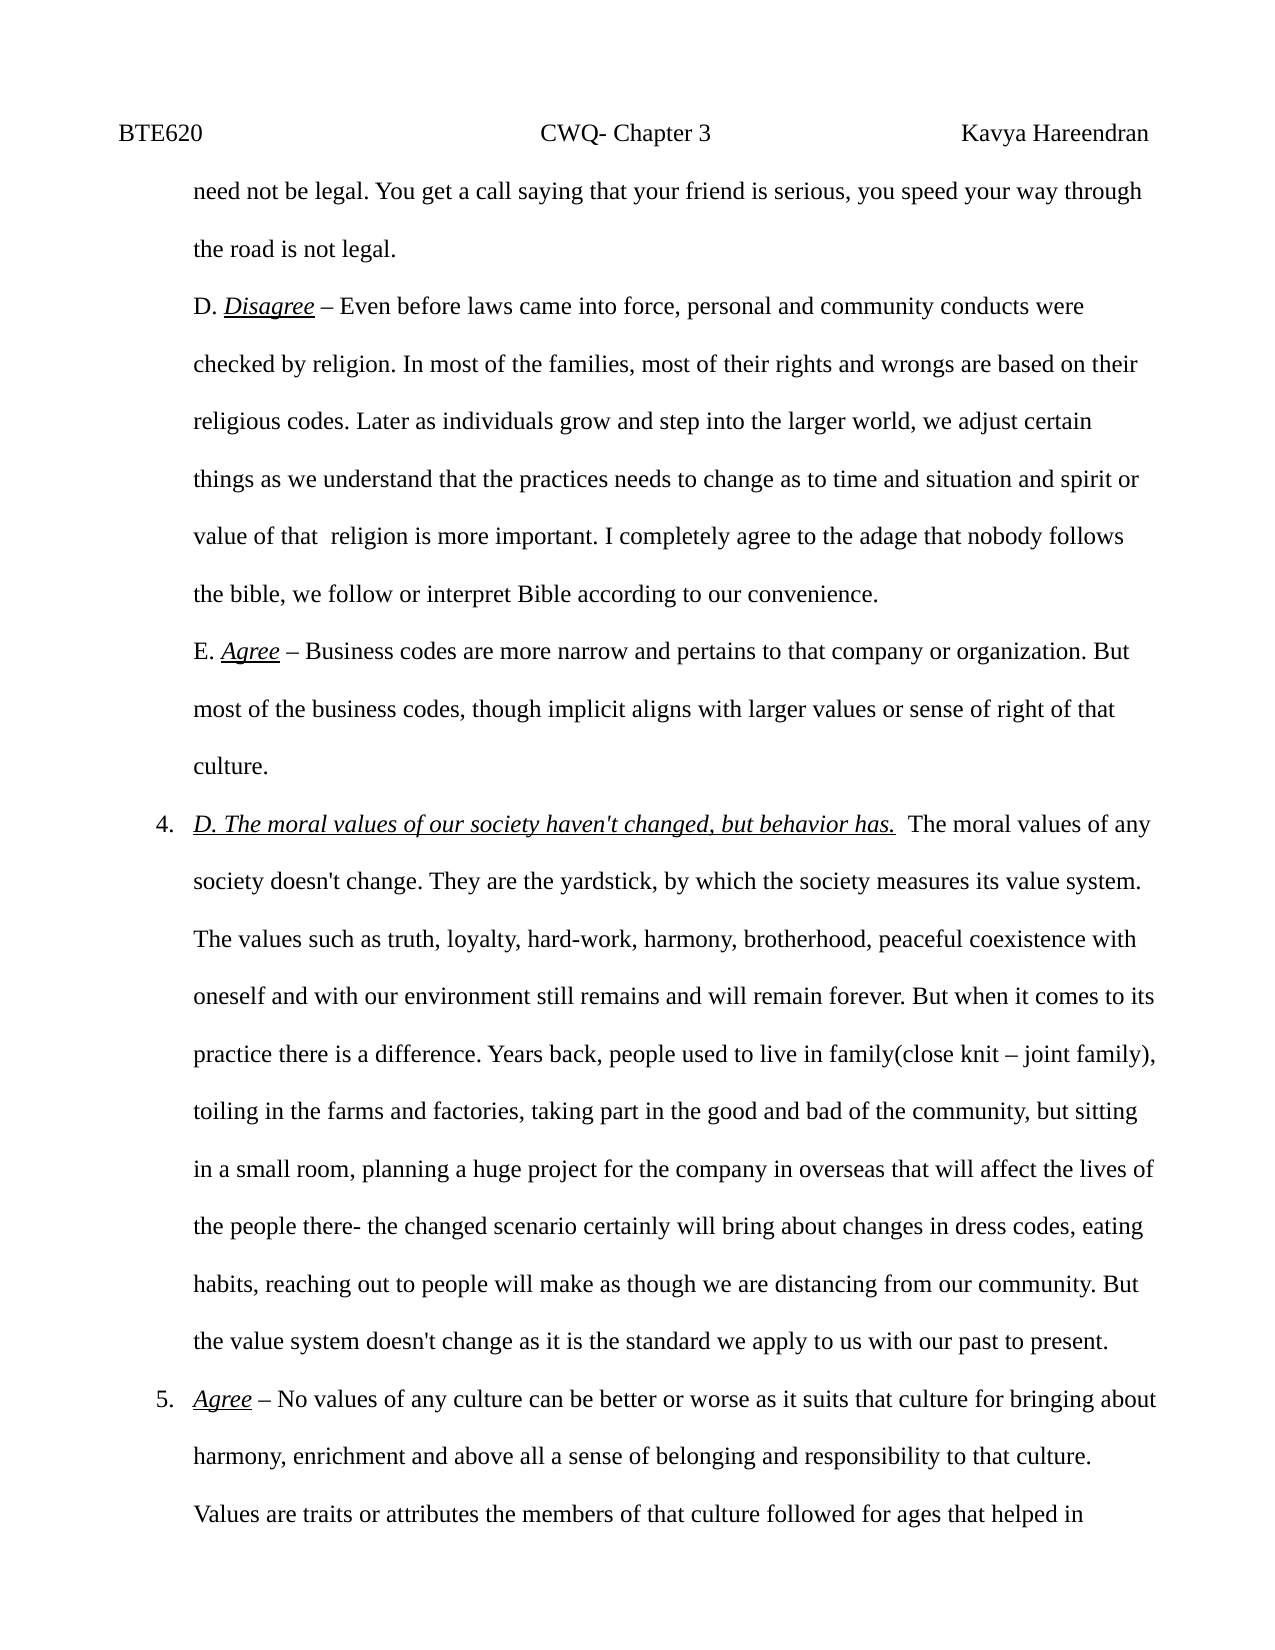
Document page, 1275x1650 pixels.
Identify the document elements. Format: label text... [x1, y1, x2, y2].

list D. Disagree – Even before laws came into force, personal and community conducts were checked by religion. In most of the families, most of their rights and wrongs are based on their religious codes. Later as individuals grow and step into the larger world, we adjust certain things as we understand that the practices needs to change as to time and situation and spirit or value of that religion is more important. I completely agree to the adage that nobody follows the bible, we follow or interpret Bible according to our convenience. [156, 291, 1157, 608]
list Agree – No values of any culture can be better or worse as it suits that culture for bringing about harmony, enrichment and above all a sense of belonging and responsibility to that culture. Values are traits or attributes the members of that culture followed for ages that helped in [156, 1384, 1157, 1528]
list need not be legal. You get a call saying that your friend is serious, you speed your way through the road is not legal. [156, 176, 1157, 263]
list E. Agree – Business codes are more narrow and pertains to that company or organization. But most of the business codes, though implicit aligns with larger values or sense of right of that culture. [156, 636, 1157, 780]
list D. The moral values of our society haven't changed, but behavior has. The moral values of any society doesn't change. They are the yardstick, by which the society measures its value system. The values such as truth, loyalty, hard-work, harmony, brotherhood, peaceful coexistence with oneself and with our environment still remains and will remain forever. But when it comes to its practice there is a difference. Years back, people used to live in family(close knit – joint family), toiling in the farms and factories, taking part in the good and bad of the community, but sitting in a small room, planning a huge project for the company in overseas that will affect the lives of the people there- the changed scenario certainly will bring about changes in dress codes, eating habits, reaching out to people will make as though we are distancing from our community. But the value system doesn't change as it is the standard we apply to us with our past to present. [156, 809, 1157, 1355]
